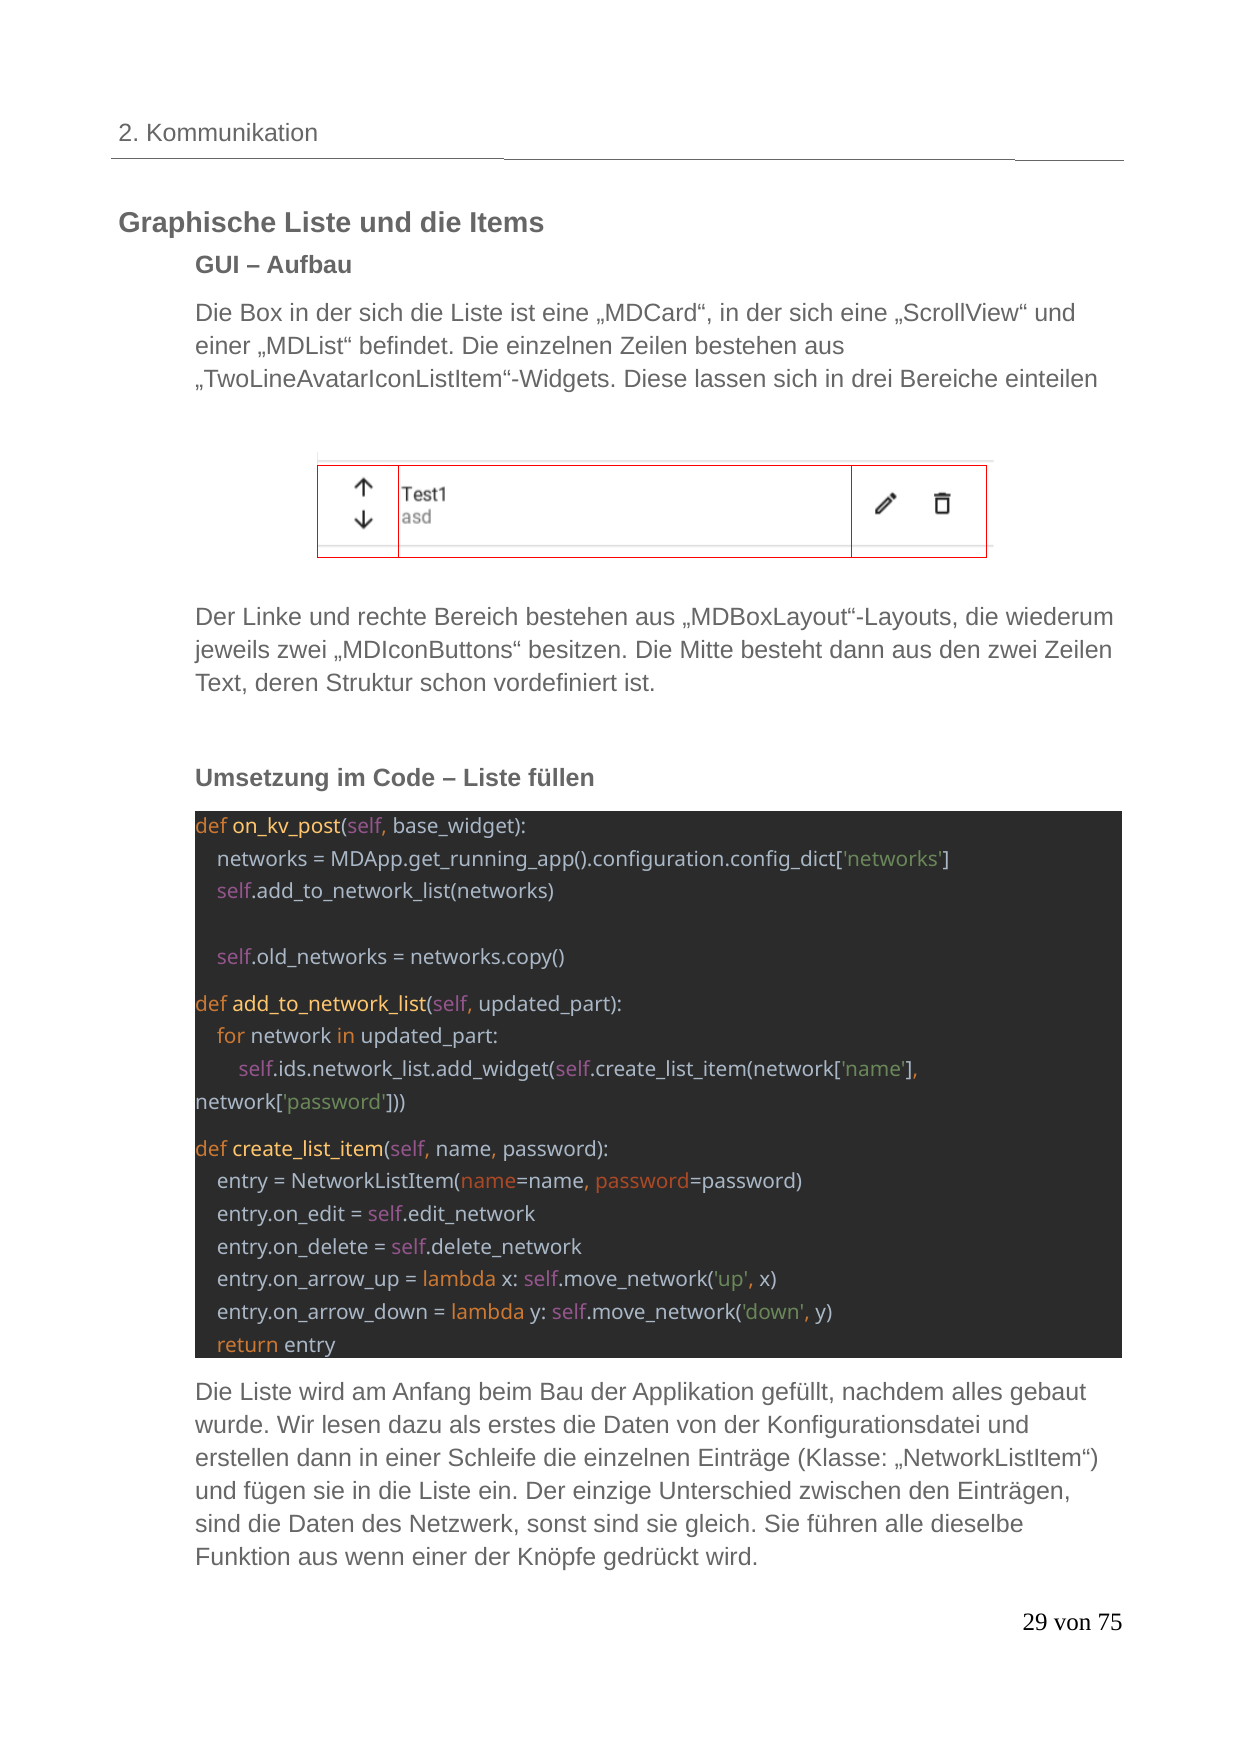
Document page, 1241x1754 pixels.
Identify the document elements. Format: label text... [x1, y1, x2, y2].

text Die Liste wird am Anfang beim Bau der Applikation gefüllt, nachdem alles gebaut wurde. Wir lesen dazu als erstes die Daten von der Konfigurationsdatei und erstellen dann in einer Schleife die einzelnen Einträge (Klasse: „NetworkListItem“) und fügen sie in die Liste ein. Der einzige Unterschied zwischen den Einträgen, sind die Daten des Netzwerk, sonst sind sie gleich. Sie führen alle dieselbe Funktion aus wenn einer der Knöpfe gedrückt wird. [195, 1377, 1122, 1571]
text def on_kv_post(self, base_widget): networks = MDApp.get_running_app().configuration.config_dict['networks'] self.add_to_network_list(networks) self.old_networks = networks.copy() [195, 811, 1122, 970]
picture [852, 466, 986, 557]
text def create_list_item(self, name, password): entry = NetworkListItem(name=name, password=password) entry.on_edit = self.edit_network entry.on_delete = self.delete_network entry.on_arrow_up = lambda x: self.move_network('up', x) entry.on_arrow_down = lambda y: self.move_network('down', y) return entry [195, 1134, 1122, 1358]
text GUI – Aufbau [195, 251, 1122, 279]
picture [318, 466, 398, 557]
text Umsetzung im Code – Liste füllen [195, 763, 1122, 792]
picture [399, 466, 851, 557]
text Der Linke und rechte Bereich bestehen aus „MDBoxLayout“-Layouts, die wiederum jeweils zwei „MDIconButtons“ besitzen. Die Mitte besteht dann aus den zwei Zeilen Text, deren Struktur schon vordefiniert ist. [195, 602, 1122, 697]
text Die Box in der sich die Liste ist eine „MDCard“, in der sich eine „ScrollView“ und einer „MDList“ befindet. Die einzelnen Zeilen bestehen aus „TwoLineAvatarIconListItem“-Widgets. Diese lassen sich in drei Bereiche einteilen [195, 298, 1122, 393]
text 2. Kommunikation [118, 118, 1122, 147]
picture [317, 452, 994, 558]
text def add_to_network_list(self, updated_part): for network in updated_part: self.ids.network_list.add_widget(self.create_list_item(network['name'], network['password'])) [195, 989, 1122, 1115]
subtitle Graphische Liste und die Items [118, 205, 1122, 238]
